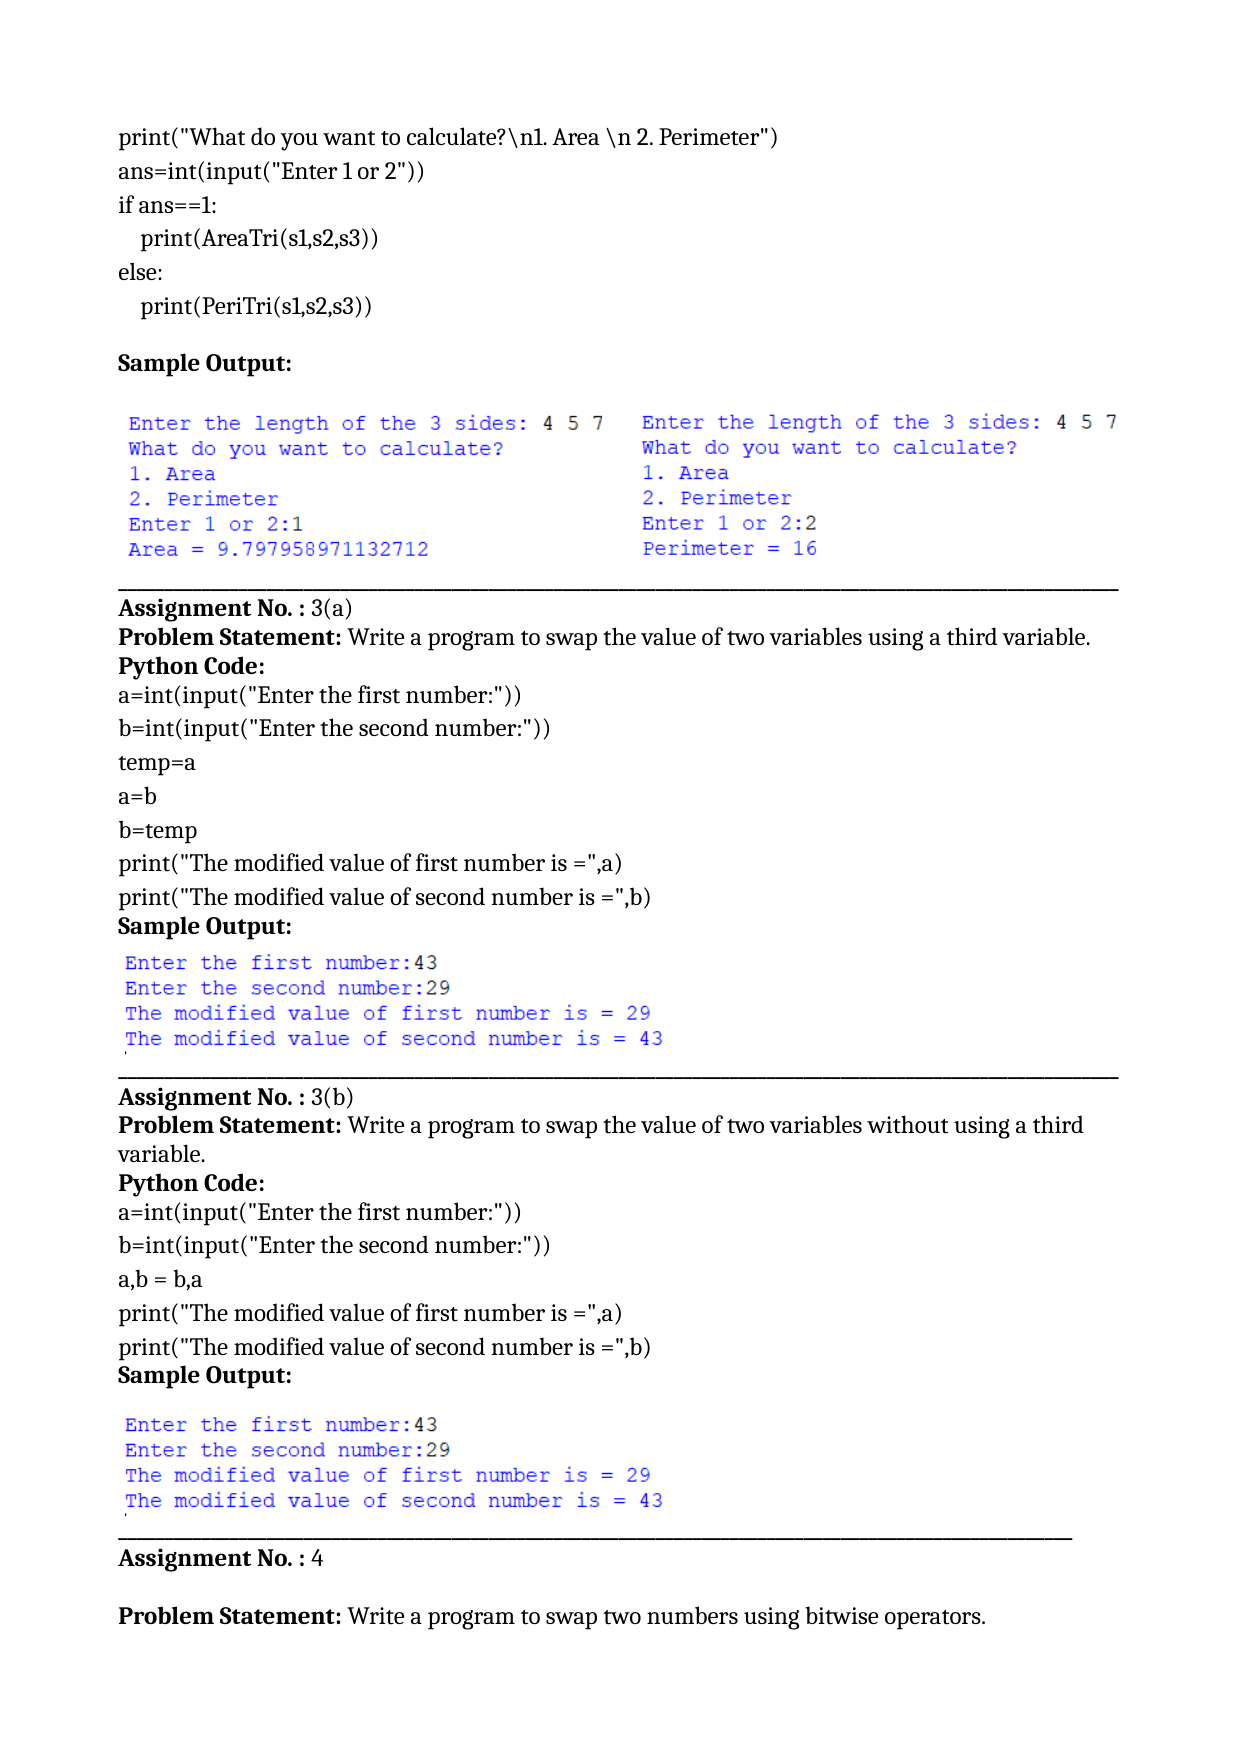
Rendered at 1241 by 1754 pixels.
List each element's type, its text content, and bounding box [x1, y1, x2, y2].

picture [125, 406, 617, 566]
text print(AreaTri(s1,s2,s3)) [118, 219, 1122, 253]
text a=int(input("Enter the first number:")) [118, 681, 1122, 709]
text temp=a [118, 743, 1122, 777]
text _______________________________________________________________________________________________________ [118, 1419, 1122, 1544]
text Sample Output: [118, 912, 1122, 941]
text Assignment No. : 4 [118, 1544, 1122, 1573]
text print("What do you want to calculate?\n1. Area \n 2. Perimeter") [118, 118, 1122, 152]
text print("The modified value of first number is =",a) [118, 844, 1122, 878]
text ans=int(input("Enter 1 or 2")) [118, 152, 1122, 186]
text Problem Statement: Write a program to swap the value of two variables without using a third variable. [118, 1111, 1122, 1169]
picture [125, 1406, 675, 1516]
text Sample Output: [118, 349, 1122, 378]
picture [637, 406, 1128, 560]
text print("The modified value of second number is =",b) [118, 878, 1122, 912]
text b=int(input("Enter the second number:")) [118, 709, 1122, 743]
text if ans==1: [118, 186, 1122, 219]
text Assignment No. : 3(a) [118, 594, 1122, 623]
text else: [118, 253, 1122, 287]
text a,b = b,a [118, 1260, 1122, 1294]
text b=temp [118, 811, 1122, 844]
picture [125, 945, 675, 1054]
text print(PeriTri(s1,s2,s3)) [118, 287, 1122, 321]
text Assignment No. : 3(b) [118, 1082, 1122, 1111]
text Sample Output: [118, 1361, 1122, 1390]
text a=int(input("Enter the first number:")) [118, 1197, 1122, 1226]
text a=b [118, 777, 1122, 811]
text Python Code: [118, 652, 1122, 681]
text ____________________________________________________________________________________________________________ [118, 969, 1122, 1082]
text Problem Statement: Write a program to swap the value of two variables using a third variable. [118, 623, 1122, 652]
text print("The modified value of second number is =",b) [118, 1327, 1122, 1361]
text b=int(input("Enter the second number:")) [118, 1226, 1122, 1260]
text ____________________________________________________________________________________________________________ [118, 407, 1122, 594]
text print("The modified value of first number is =",a) [118, 1294, 1122, 1327]
text Python Code: [118, 1169, 1122, 1197]
text Problem Statement: Write a program to swap two numbers using bitwise operators. [118, 1602, 1122, 1630]
